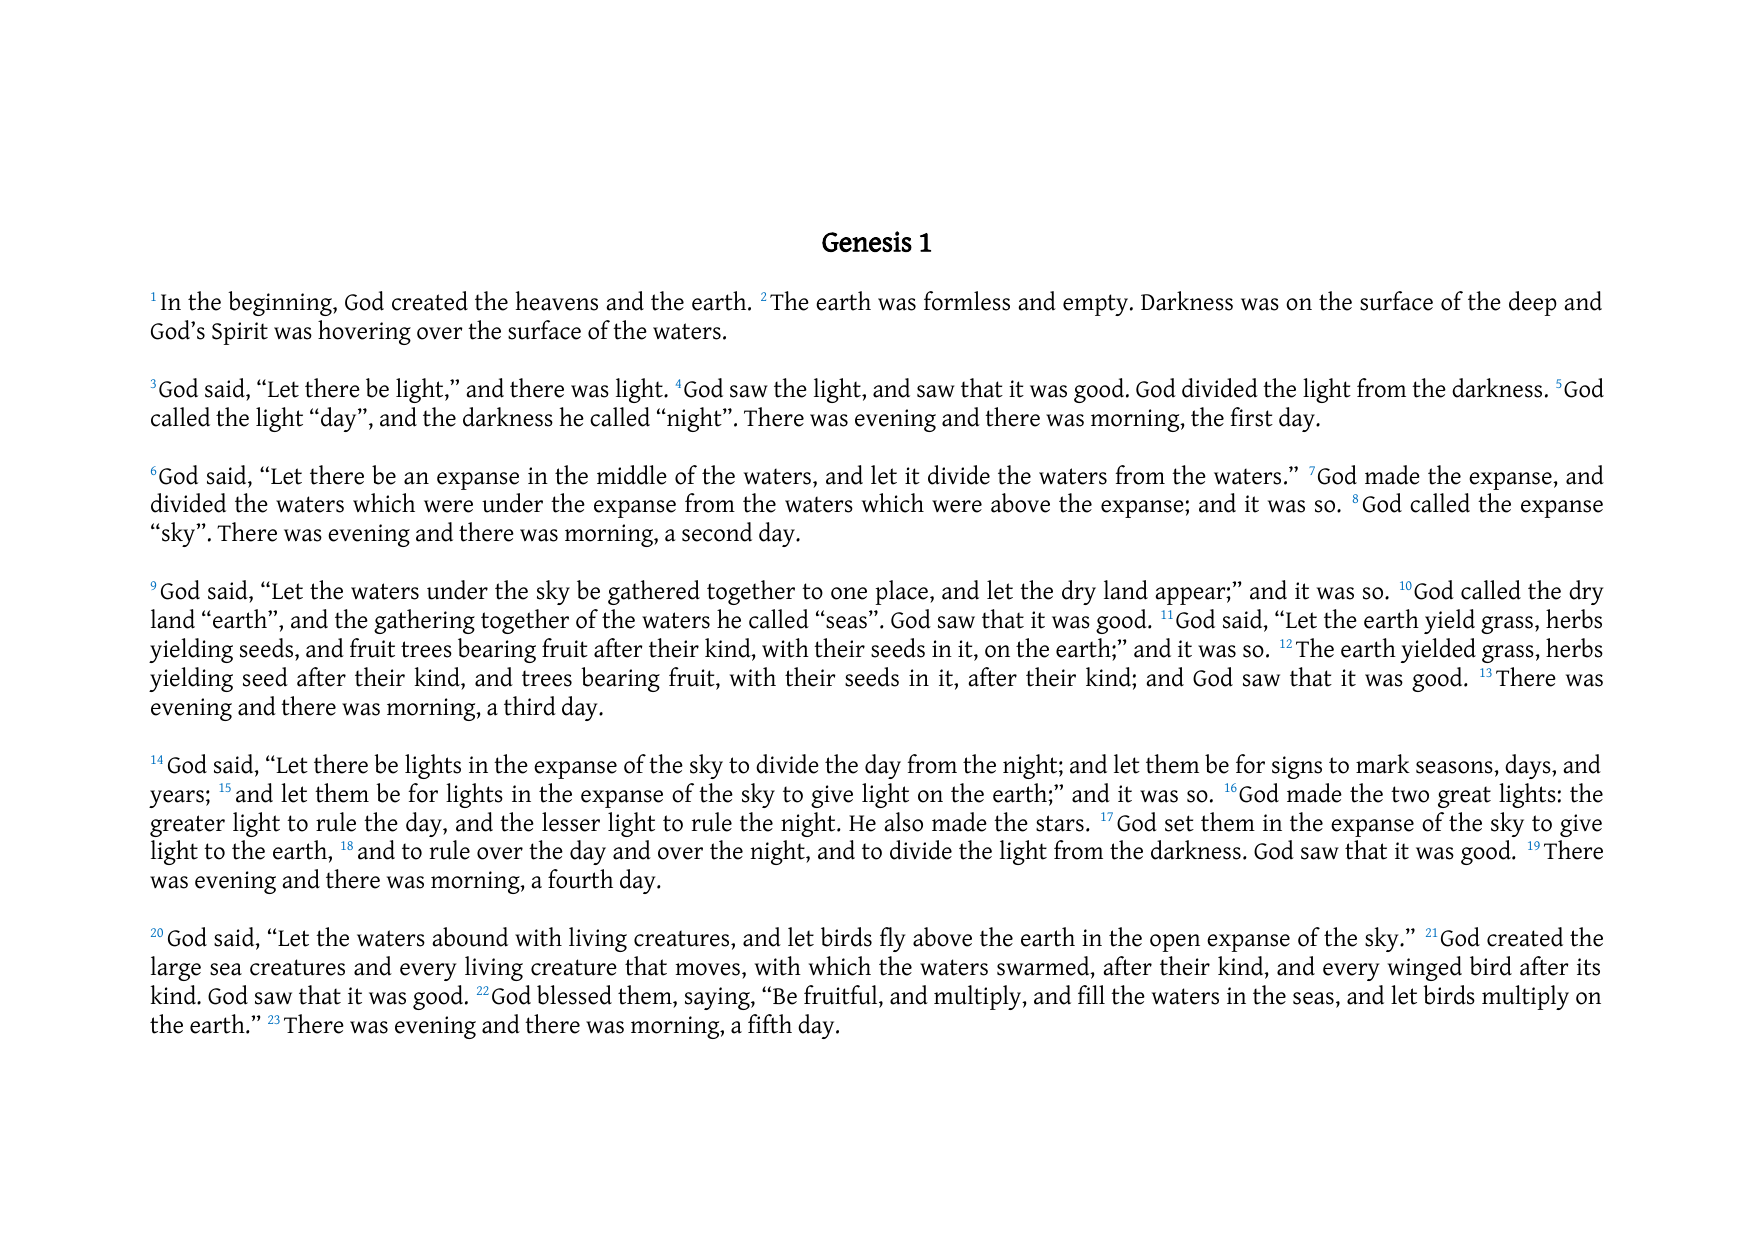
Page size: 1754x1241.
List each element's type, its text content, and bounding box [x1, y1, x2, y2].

text 6 God said, “Let there be an expanse in the middle of the waters, and let it divide the waters from the waters.” 7 God made the expanse, and divided the waters which were under the expanse from the waters which were above the expanse; and it was so. 8 God called the expanse “sky”. There was evening and there was morning, a second day. [150, 462, 1604, 549]
text 20 God said, “Let the waters abound with living creatures, and let birds fly above the earth in the open expanse of the sky.” 21 God created the large sea creatures and every living creature that moves, with which the waters swarmed, after their kind, and every winged bird after its kind. God saw that it was good. 22 God blessed them, saying, “Be fruitful, and multiply, and fill the waters in the seas, and let birds multiply on the earth.” 23 There was evening and there was morning, a fifth day. [150, 925, 1604, 1040]
text Genesis 1 [150, 225, 1604, 259]
text 9 God said, “Let the waters under the sky be gathered together to one place, and let the dry land appear;” and it was so. 10 God called the dry land “earth”, and the gathering together of the waters he called “seas”. God saw that it was good. 11 God said, “Let the earth yield grass, herbs yielding seeds, and fruit trees bearing fruit after their kind, with their seeds in it, on the earth;” and it was so. 12 The earth yielded grass, herbs yielding seed after their kind, and trees bearing fruit, with their seeds in it, after their kind; and God saw that it was good. 13 There was evening and there was morning, a third day. [150, 578, 1604, 722]
text 14 God said, “Let there be lights in the expanse of the sky to divide the day from the night; and let them be for signs to mark seasons, days, and years; 15 and let them be for lights in the expanse of the sky to give light on the earth;” and it was so. 16 God made the two great lights: the greater light to rule the day, and the lesser light to rule the night. He also made the stars. 17 God set them in the expanse of the sky to give light to the earth, 18 and to rule over the day and over the night, and to divide the light from the darkness. God saw that it was good. 19 There was evening and there was morning, a fourth day. [150, 751, 1604, 896]
text 1 In the beginning, God created the heavens and the earth. 2 The earth was formless and empty. Darkness was on the surface of the deep and God’s Spirit was hovering over the surface of the waters. [150, 288, 1604, 346]
text 3 God said, “Let there be light,” and there was light. 4 God saw the light, and saw that it was good. God divided the light from the darkness. 5 God called the light “day”, and the darkness he called “night”. There was evening and there was morning, the first day. [150, 375, 1604, 433]
